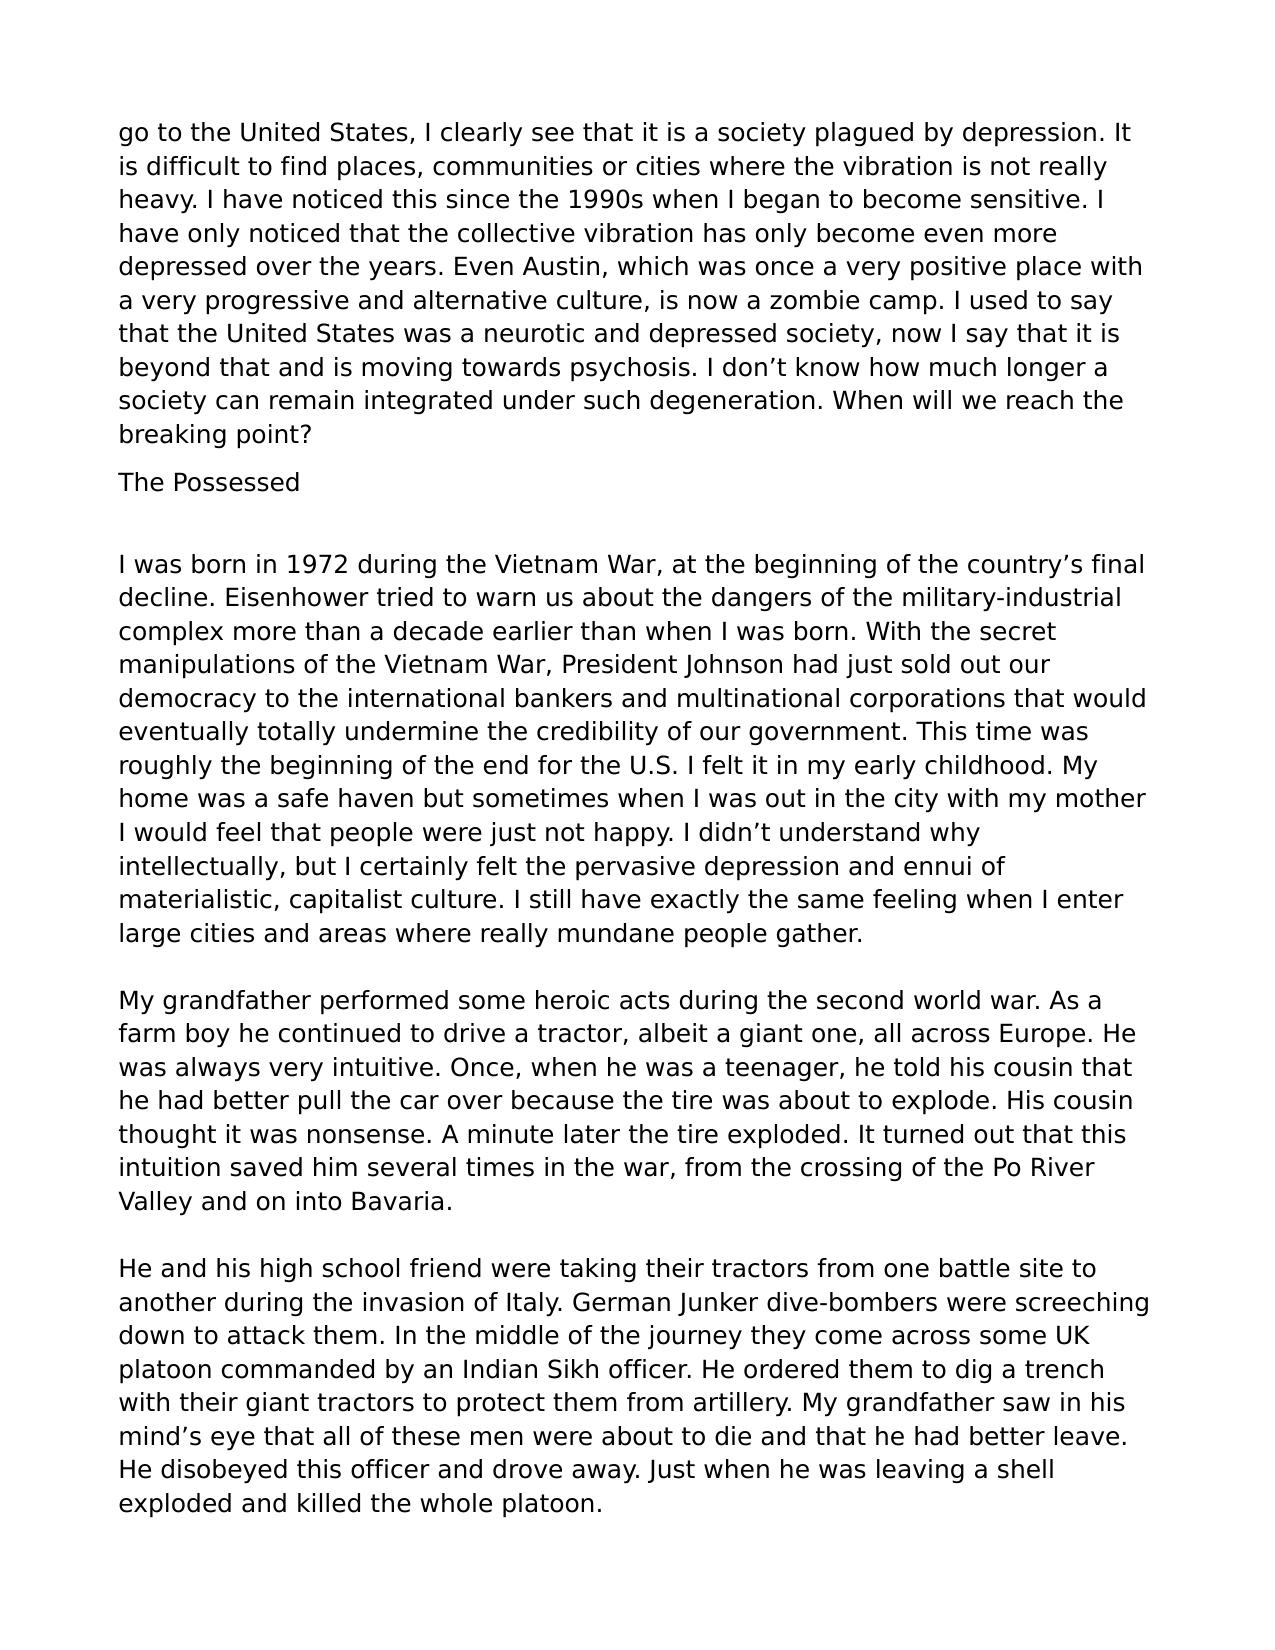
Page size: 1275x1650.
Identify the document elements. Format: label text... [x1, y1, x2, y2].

text I was born in 1972 during the Vietnam War, at the beginning of the country’s final decline. Eisenhower tried to warn us about the dangers of the military-industrial complex more than a decade earlier than when I was born. With the secret manipulations of the Vietnam War, President Johnson had just sold out our democracy to the international bankers and multinational corporations that would eventually totally undermine the credibility of our government. This time was roughly the beginning of the end for the U.S. I felt it in my early childhood. My home was a safe haven but sometimes when I was out in the city with my mother I would feel that people were just not happy. I didn’t understand why intellectually, but I certainly felt the pervasive depression and ennui of materialistic, capitalist culture. I still have exactly the same feeling when I enter large cities and areas where really mundane people gather. My grandfather performed some heroic acts during the second world war. As a farm boy he continued to drive a tractor, albeit a giant one, all across Europe. He was always very intuitive. Once, when he was a teenager, he told his cousin that he had better pull the car over because the tire was about to explode. His cousin thought it was nonsense. A minute later the tire exploded. It turned out that this intuition saved him several times in the war, from the crossing of the Po River Valley and on into Bavaria. He and his high school friend were taking their tractors from one battle site to another during the invasion of Italy. German Junker dive-bombers were screeching down to attack them. In the middle of the journey they come across some UK platoon commanded by an Indian Sikh officer. He ordered them to dig a trench with their giant tractors to protect them from artillery. My grandfather saw in his mind’s eye that all of these men were about to die and that he had better leave. He disobeyed this officer and drove away. Just when he was leaving a shell exploded and killed the whole platoon. [118, 516, 1157, 1518]
text The Possessed [118, 468, 1157, 497]
text go to the United States, I clearly see that it is a society plagued by depression. It is difficult to find places, communities or cities where the vibration is not really heavy. I have noticed this since the 1990s when I began to become sensitive. I have only noticed that the collective vibration has only become even more depressed over the years. Even Austin, which was once a very positive place with a very progressive and alternative culture, is now a zombie camp. I used to say that the United States was a neurotic and depressed society, now I say that it is beyond that and is moving towards psychosis. I don’t know how much longer a society can remain integrated under such degeneration. When will we reach the breaking point? [118, 118, 1157, 449]
